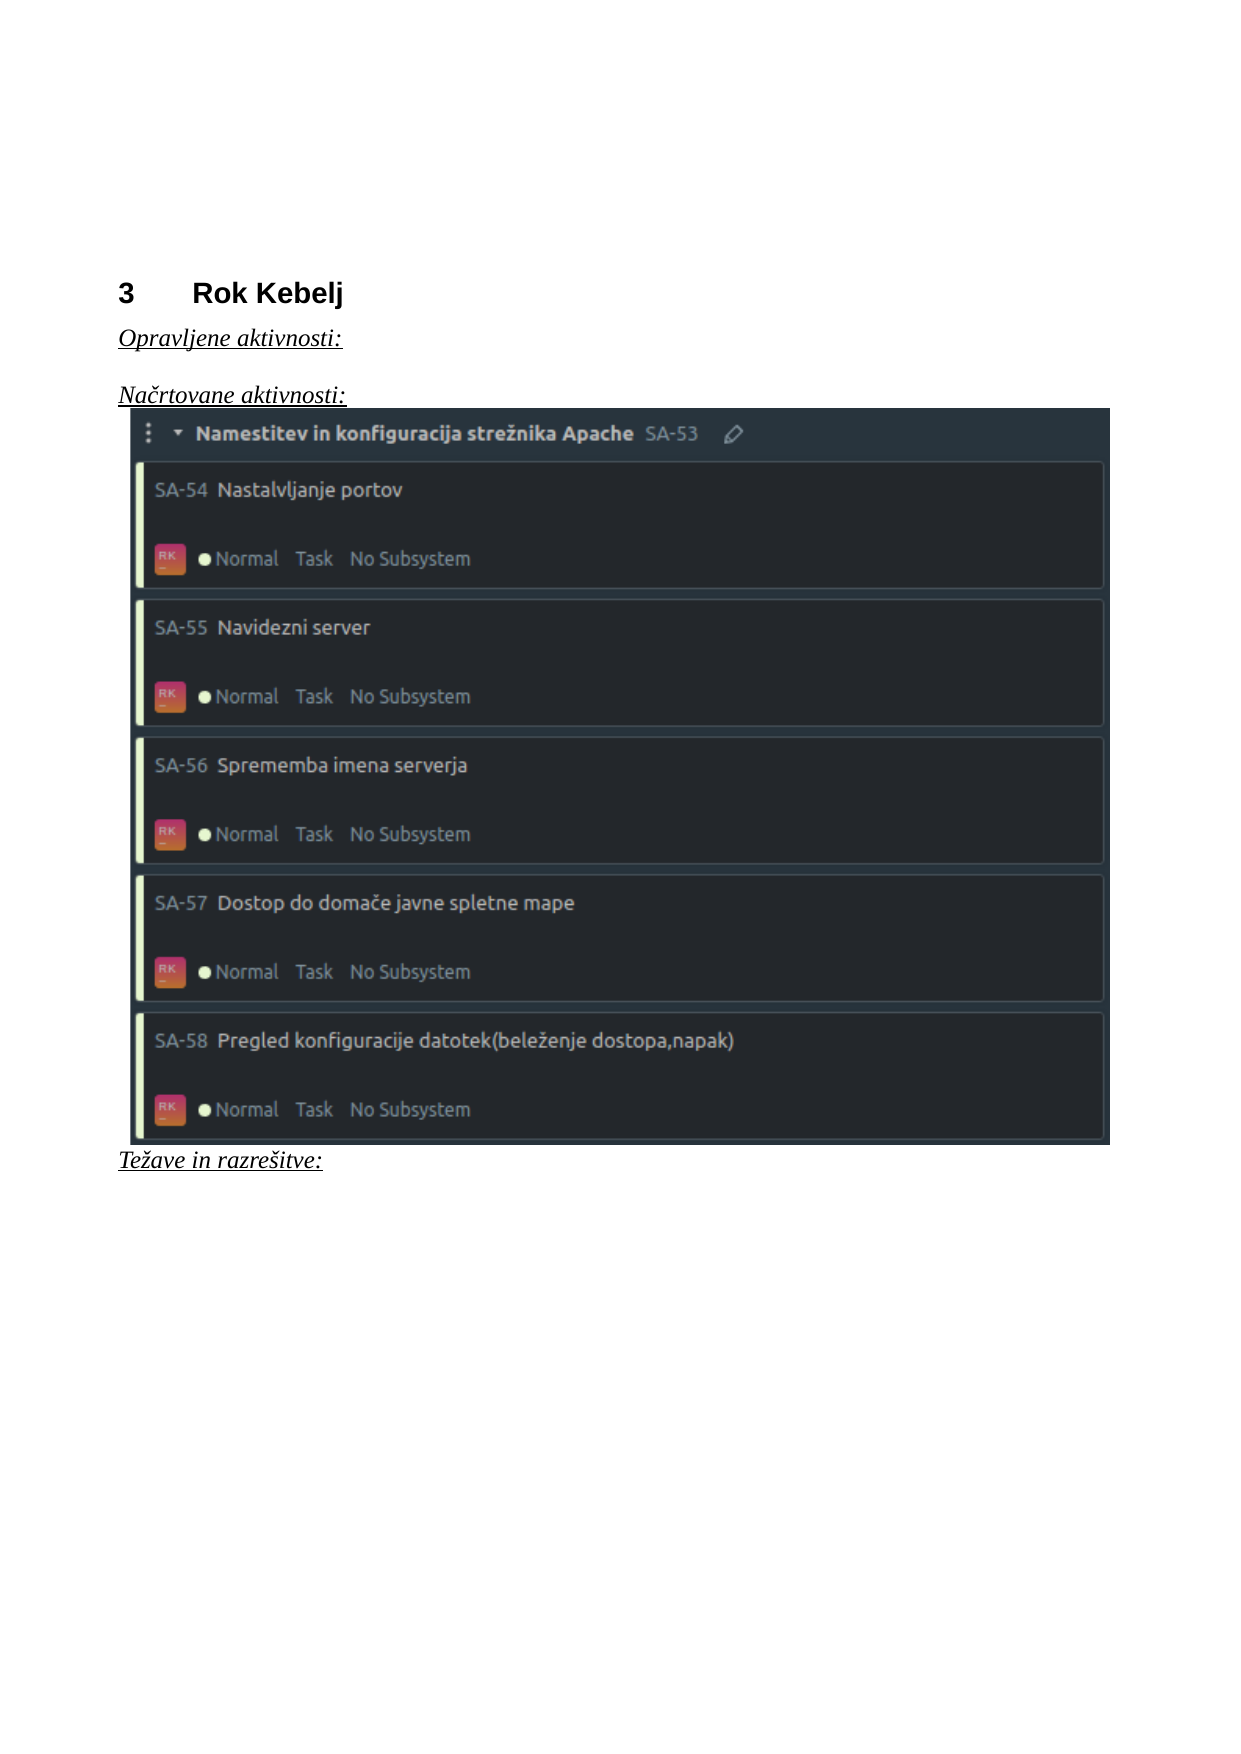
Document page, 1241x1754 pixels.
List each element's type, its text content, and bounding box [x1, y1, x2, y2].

text Opravljene aktivnosti: [118, 323, 1122, 351]
subtitle Rok Kebelj [118, 276, 1122, 310]
text Načrtovane aktivnosti: [118, 380, 1122, 409]
picture [130, 408, 1110, 1145]
text Težave in razrešitve: [118, 409, 1122, 1174]
